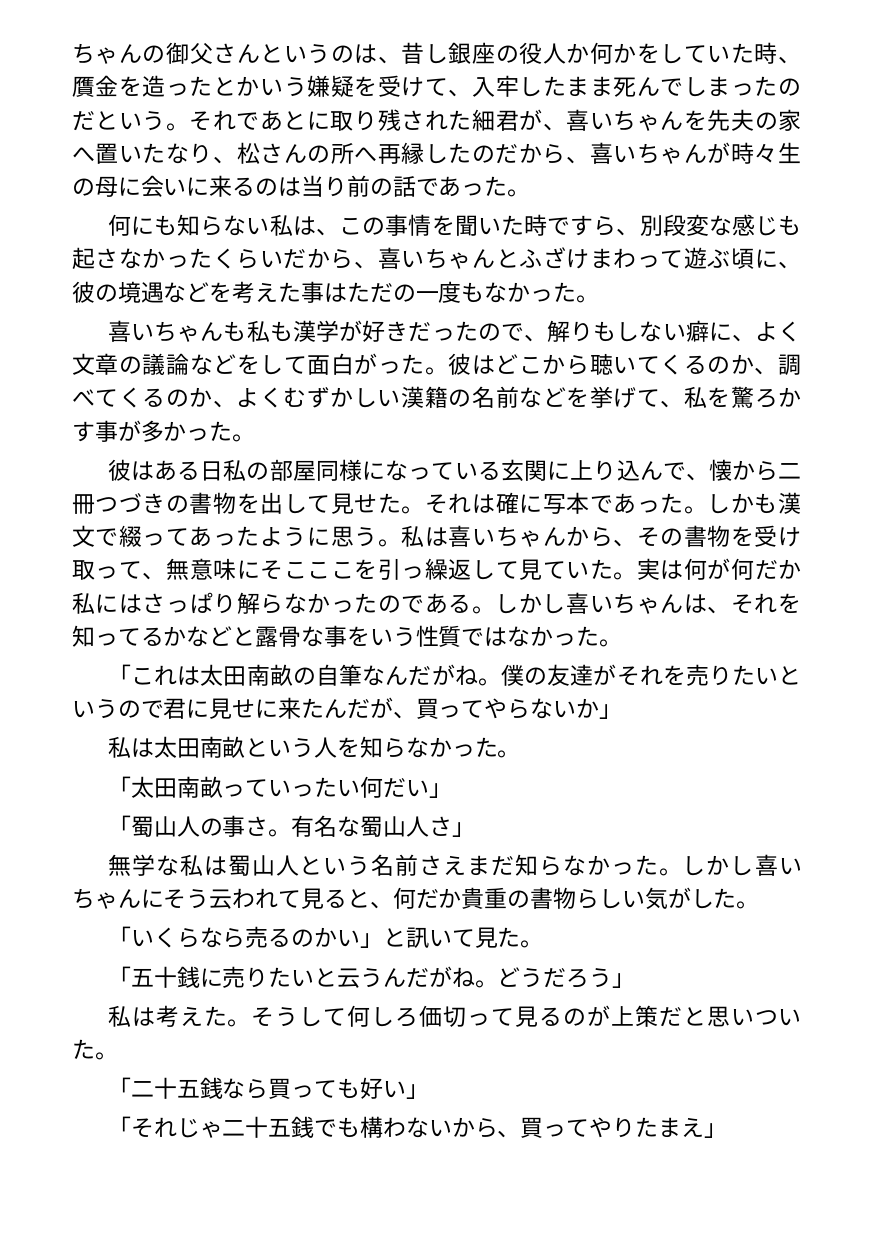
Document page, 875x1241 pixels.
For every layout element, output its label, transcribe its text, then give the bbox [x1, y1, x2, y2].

text 「これは太田南畝の自筆なんだがね。僕の友達がそれを売りたいというので君に見せに来たんだが、買ってやらないか」 [72, 658, 802, 724]
text ちゃんの御父さんというのは、昔し銀座の役人か何かをしていた時、贋金を造ったとかいう嫌疑を受けて、入牢したまま死んでしまったのだという。それであとに取り残された細君が、喜いちゃんを先夫の家へ置いたなり、松さんの所へ再縁したのだから、喜いちゃんが時々生の母に会いに来るのは当り前の話であった。 [72, 36, 802, 202]
text 「いくらなら売るのかい」と訊いて見た。 [72, 920, 802, 953]
text 彼はある日私の部屋同様になっている玄関に上り込んで、懐から二冊つづきの書物を出して見せた。それは確に写本であった。しかも漢文で綴ってあったように思う。私は喜いちゃんから、その書物を受け取って、無意味にそこここを引っ繰返して見ていた。実は何が何だか私にはさっぱり解らなかったのである。しかし喜いちゃんは、それを知ってるかなどと露骨な事をいう性質ではなかった。 [72, 453, 802, 652]
text 喜いちゃんも私も漢学が好きだったので、解りもしない癖に、よく文章の議論などをして面白がった。彼はどこから聴いてくるのか、調べてくるのか、よくむずかしい漢籍の名前などを挙げて、私を驚ろかす事が多かった。 [72, 314, 802, 447]
text 私は太田南畝という人を知らなかった。 [72, 730, 802, 763]
text 無学な私は蜀山人という名前さえまだ知らなかった。しかし喜いちゃんにそう云われて見ると、何だか貴重の書物らしい気がした。 [72, 848, 802, 914]
text 何にも知らない私は、この事情を聞いた時ですら、別段変な感じも起さなかったくらいだから、喜いちゃんとふざけまわって遊ぶ頃に、彼の境遇などを考えた事はただの一度もなかった。 [72, 208, 802, 308]
text 「二十五銭なら買っても好い」 [72, 1071, 802, 1104]
text 「太田南畝っていったい何だい」 [72, 769, 802, 803]
text 「蜀山人の事さ。有名な蜀山人さ」 [72, 809, 802, 842]
text 私は考えた。そうして何しろ価切って見るのが上策だと思いついた。 [72, 998, 802, 1065]
text 「五十銭に売りたいと云うんだがね。どうだろう」 [72, 959, 802, 993]
text 「それじゃ二十五銭でも構わないから、買ってやりたまえ」 [72, 1110, 802, 1143]
